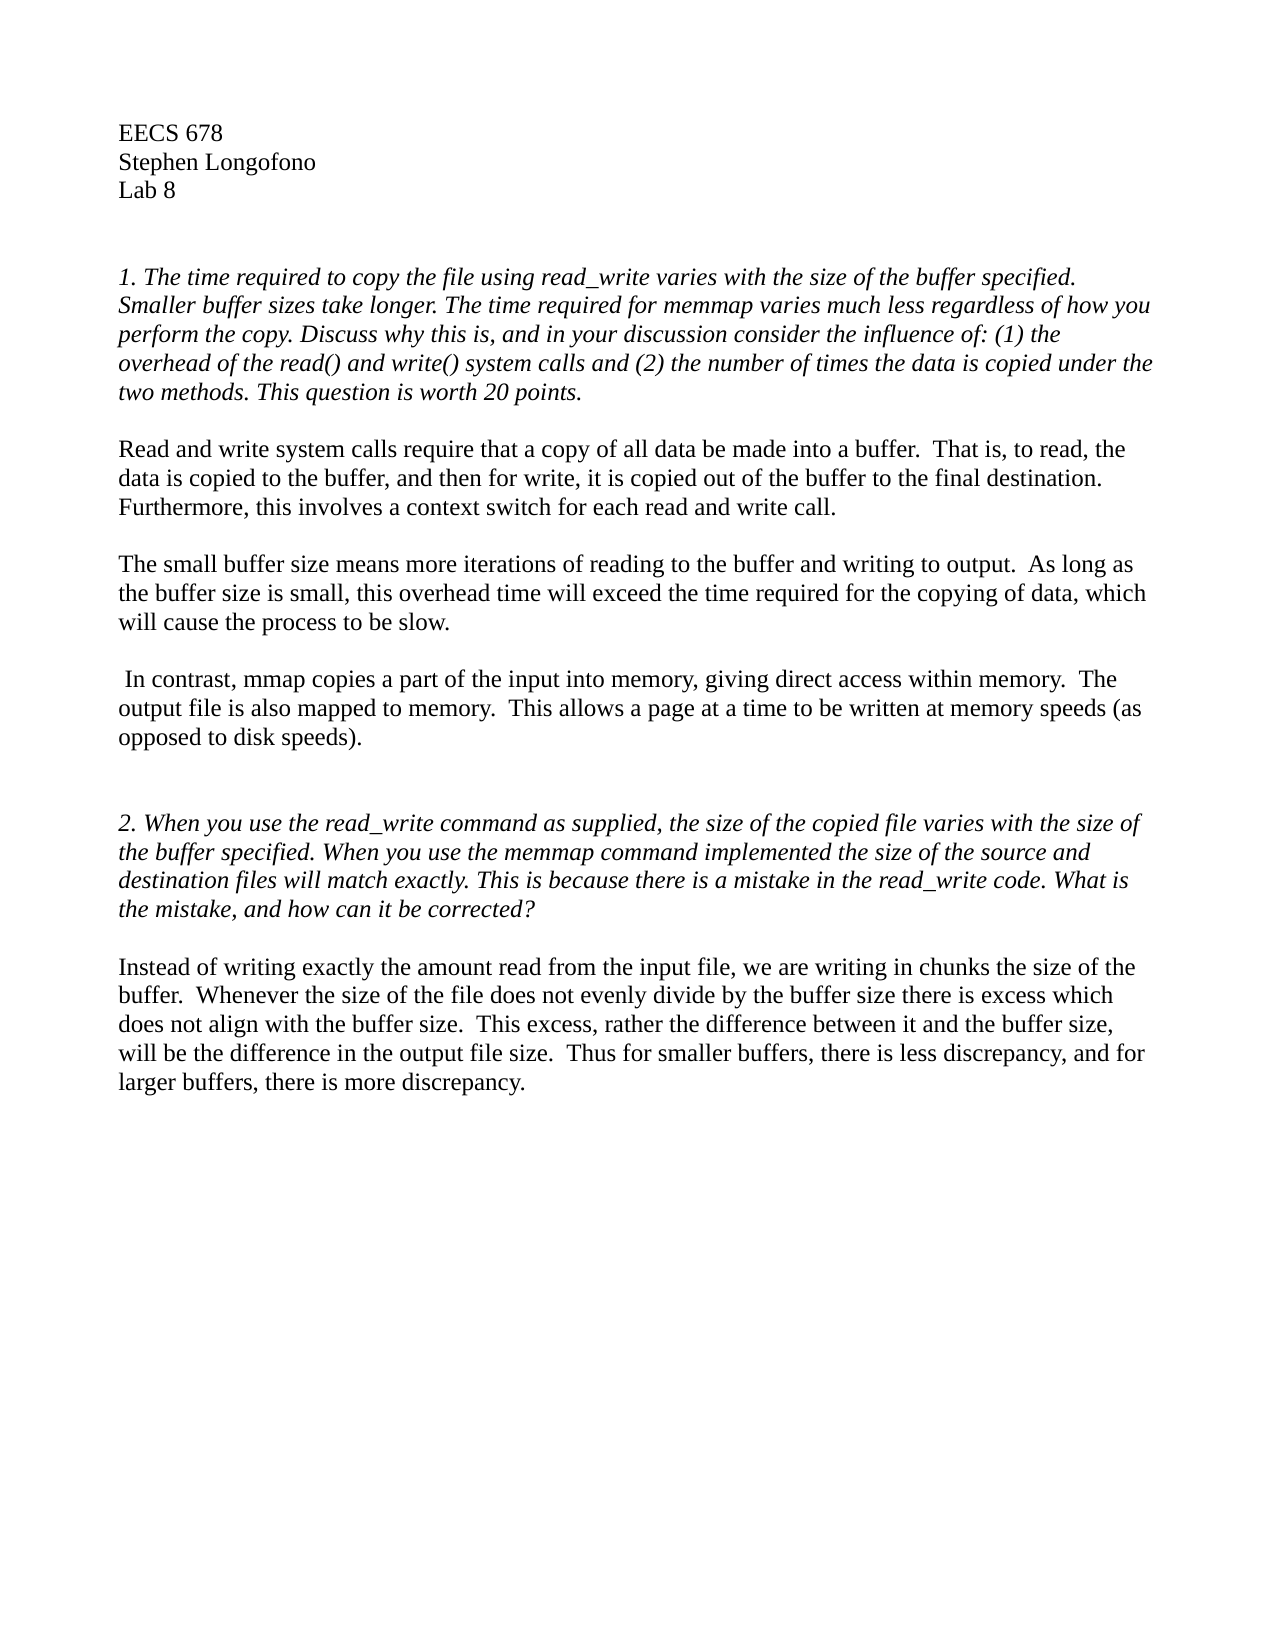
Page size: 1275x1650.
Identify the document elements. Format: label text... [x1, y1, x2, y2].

text In contrast, mmap copies a part of the input into memory, giving direct access within memory. The output file is also mapped to memory. This allows a page at a time to be written at memory speeds (as opposed to disk speeds). [118, 664, 1157, 751]
text The small buffer size means more iterations of reading to the buffer and writing to output. As long as the buffer size is small, this overhead time will exceed the time required for the copying of data, which will cause the process to be slow. [118, 549, 1157, 636]
text EECS 678 [118, 118, 1157, 147]
text Read and write system calls require that a copy of all data be made into a buffer. That is, to read, the data is copied to the buffer, and then for write, it is copied out of the buffer to the final destination. Furthermore, this involves a context switch for each read and write call. [118, 406, 1157, 521]
text 1. The time required to copy the file using read_write varies with the size of the buffer specified. Smaller buffer sizes take longer. The time required for memmap varies much less regardless of how you perform the copy. Discuss why this is, and in your discussion consider the influence of: (1) the overhead of the read() and write() system calls and (2) the number of times the data is copied under the two methods. This question is worth 20 points. [118, 262, 1157, 406]
text Instead of writing exactly the amount read from the input file, we are writing in chunks the size of the buffer. Whenever the size of the file does not evenly divide by the buffer size there is excess which does not align with the buffer size. This excess, rather the difference between it and the buffer size, will be the difference in the output file size. Thus for smaller buffers, there is less discrepancy, and for larger buffers, there is more discrepancy. [118, 952, 1157, 1096]
text 2. When you use the read_write command as supplied, the size of the copied file varies with the size of the buffer specified. When you use the memmap command implemented the size of the source and destination files will match exactly. This is because there is a mistake in the read_write code. What is the mistake, and how can it be corrected? [118, 808, 1157, 923]
text Stephen Longofono [118, 147, 1157, 176]
text Lab 8 [118, 176, 1157, 204]
